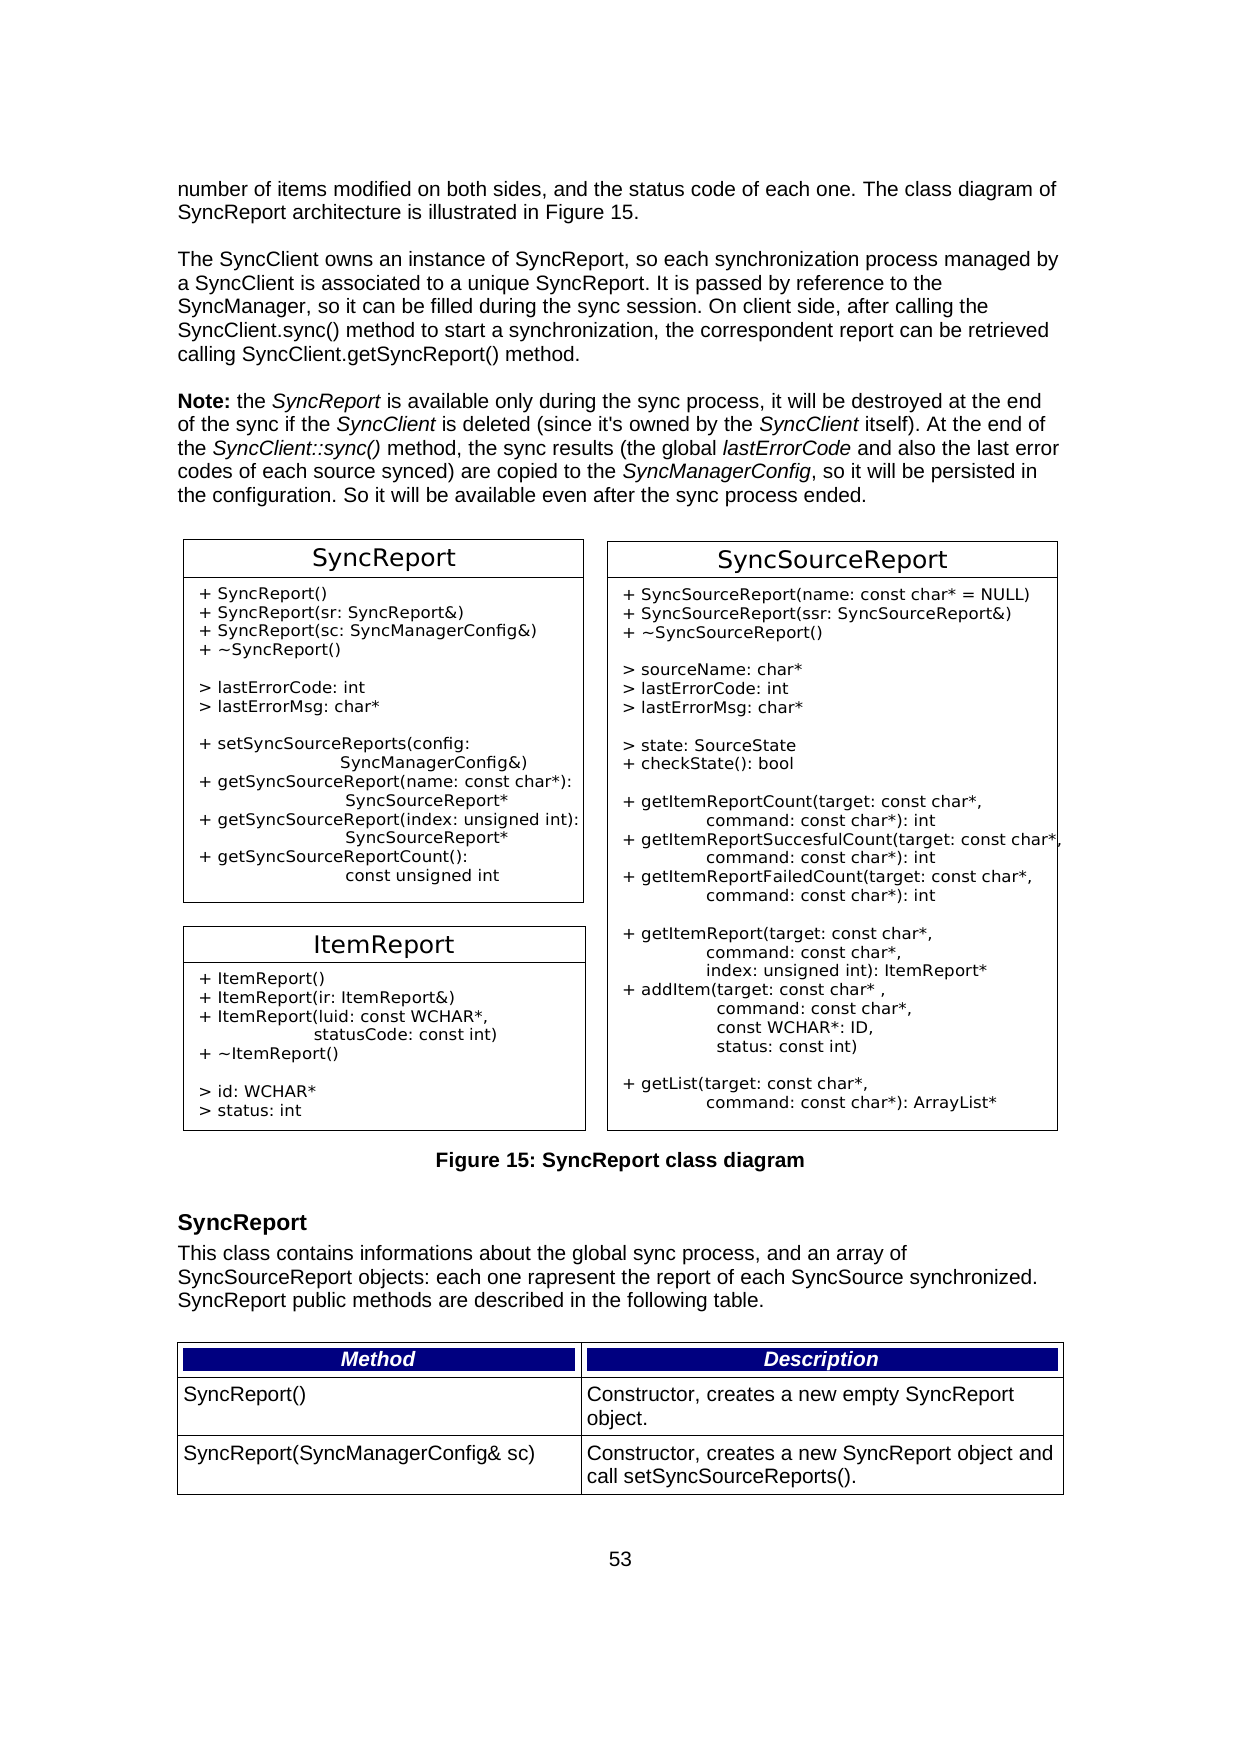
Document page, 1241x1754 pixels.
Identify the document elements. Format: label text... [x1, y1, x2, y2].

table_header Method [178, 1343, 581, 1377]
table_header Description [582, 1343, 1063, 1377]
table_cell Constructor, creates a new SyncReport object and call setSyncSourceReports(). [582, 1436, 1063, 1494]
text Note: the SyncReport is available only during the sync process, it will be destroyed at the end of the sync if the SyncClient is deleted (since it's owned by the SyncClient itself). At the end of the SyncClient::sync() method, the sync results (the global lastErrorCode and also the last error codes of each source synced) are copied to the SyncManagerConfig, so it will be persisted in the configuration. So it will be available even after the sync process ended. [177, 389, 1063, 507]
text The SyncClient owns an instance of SyncReport, so each synchronization process managed by a SyncClient is associated to a unique SyncReport. It is passed by reference to the SyncManager, so it can be filled during the sync session. On client side, after calling the SyncClient.sync() method to start a synchronization, the correspondent report can be retrieved calling SyncClient.getSyncReport() method. [177, 248, 1063, 366]
table_cell SyncReport() [178, 1378, 581, 1435]
text SyncReport public methods are described in the following table. [177, 1289, 1063, 1312]
text Figure 15: SyncReport class diagram [177, 555, 1063, 1172]
text number of items modified on both sides, and the status code of each one. The class diagram of SyncReport architecture is illustrated in Figure 15. [177, 177, 1063, 224]
text This class contains informations about the global sync process, and an array of SyncSourceReport objects: each one rapresent the report of each SyncSource synchronized. [177, 1242, 1063, 1289]
table_cell SyncReport(SyncManagerConfig& sc) [178, 1436, 581, 1494]
table_cell Constructor, creates a new empty SyncReport object. [582, 1378, 1063, 1435]
subtitle SyncReport [177, 1209, 1063, 1235]
